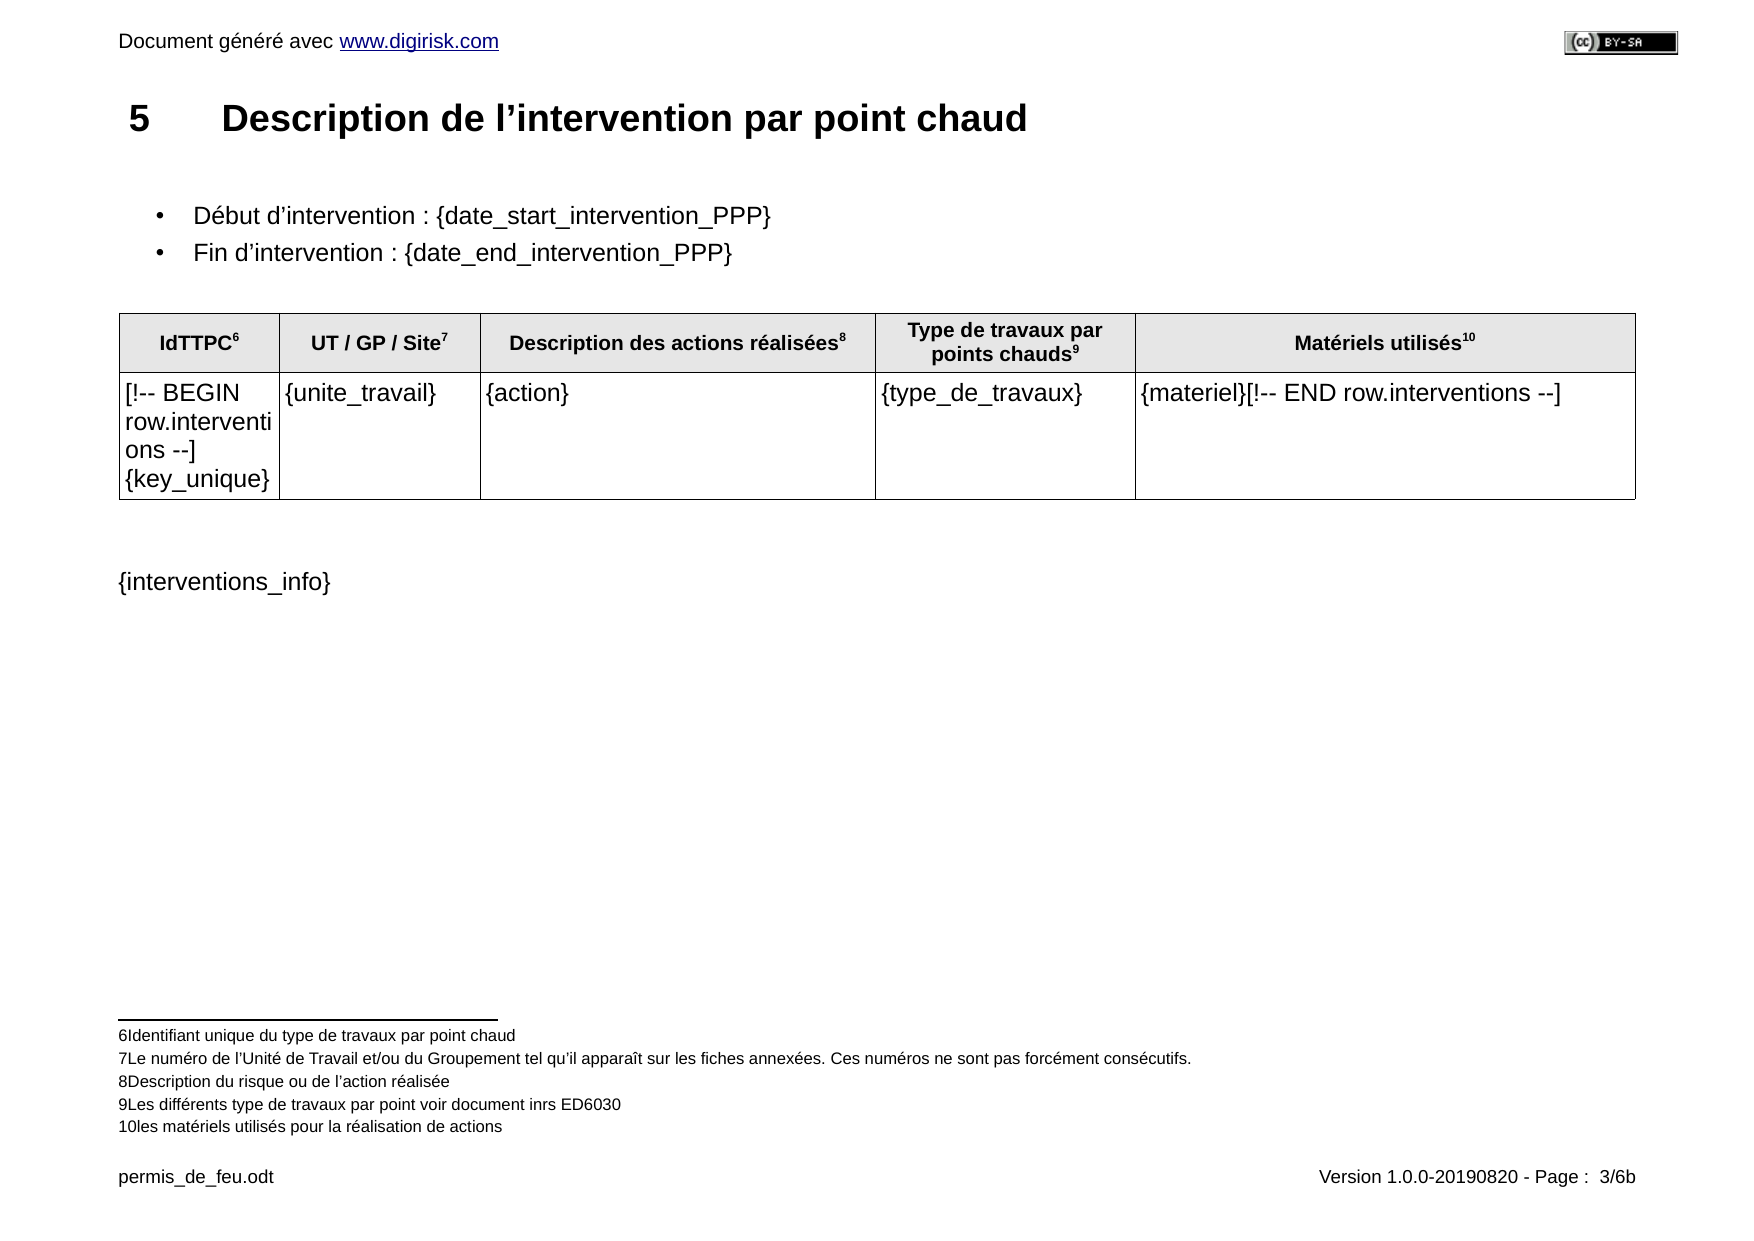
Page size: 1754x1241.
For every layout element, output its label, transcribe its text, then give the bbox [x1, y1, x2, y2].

picture [1564, 31, 1679, 55]
table_cell {action} [481, 373, 875, 498]
table_header Type de travaux par points chauds [876, 314, 1135, 372]
table_header Matériels utilisés [1136, 314, 1635, 372]
table_cell {unite_travail} [280, 373, 480, 498]
table_cell [!-- BEGIN row.interventions --]{key_unique} [120, 373, 279, 498]
list Début d’intervention : {date_start_intervention_PPP} [156, 201, 1636, 229]
table_header Description des actions réalisées [481, 314, 875, 372]
text {interventions_info} [118, 567, 1636, 596]
table_cell {type_de_travaux} [876, 373, 1135, 498]
table_header UT / GP / Site [280, 314, 480, 372]
subtitle Description de l’intervention par point chaud [118, 96, 1636, 139]
table_cell {materiel}[!-- END row.interventions --] [1136, 373, 1635, 498]
list Fin d’intervention : {date_end_intervention_PPP} [156, 238, 1636, 267]
table_header IdTTPC [120, 314, 279, 372]
